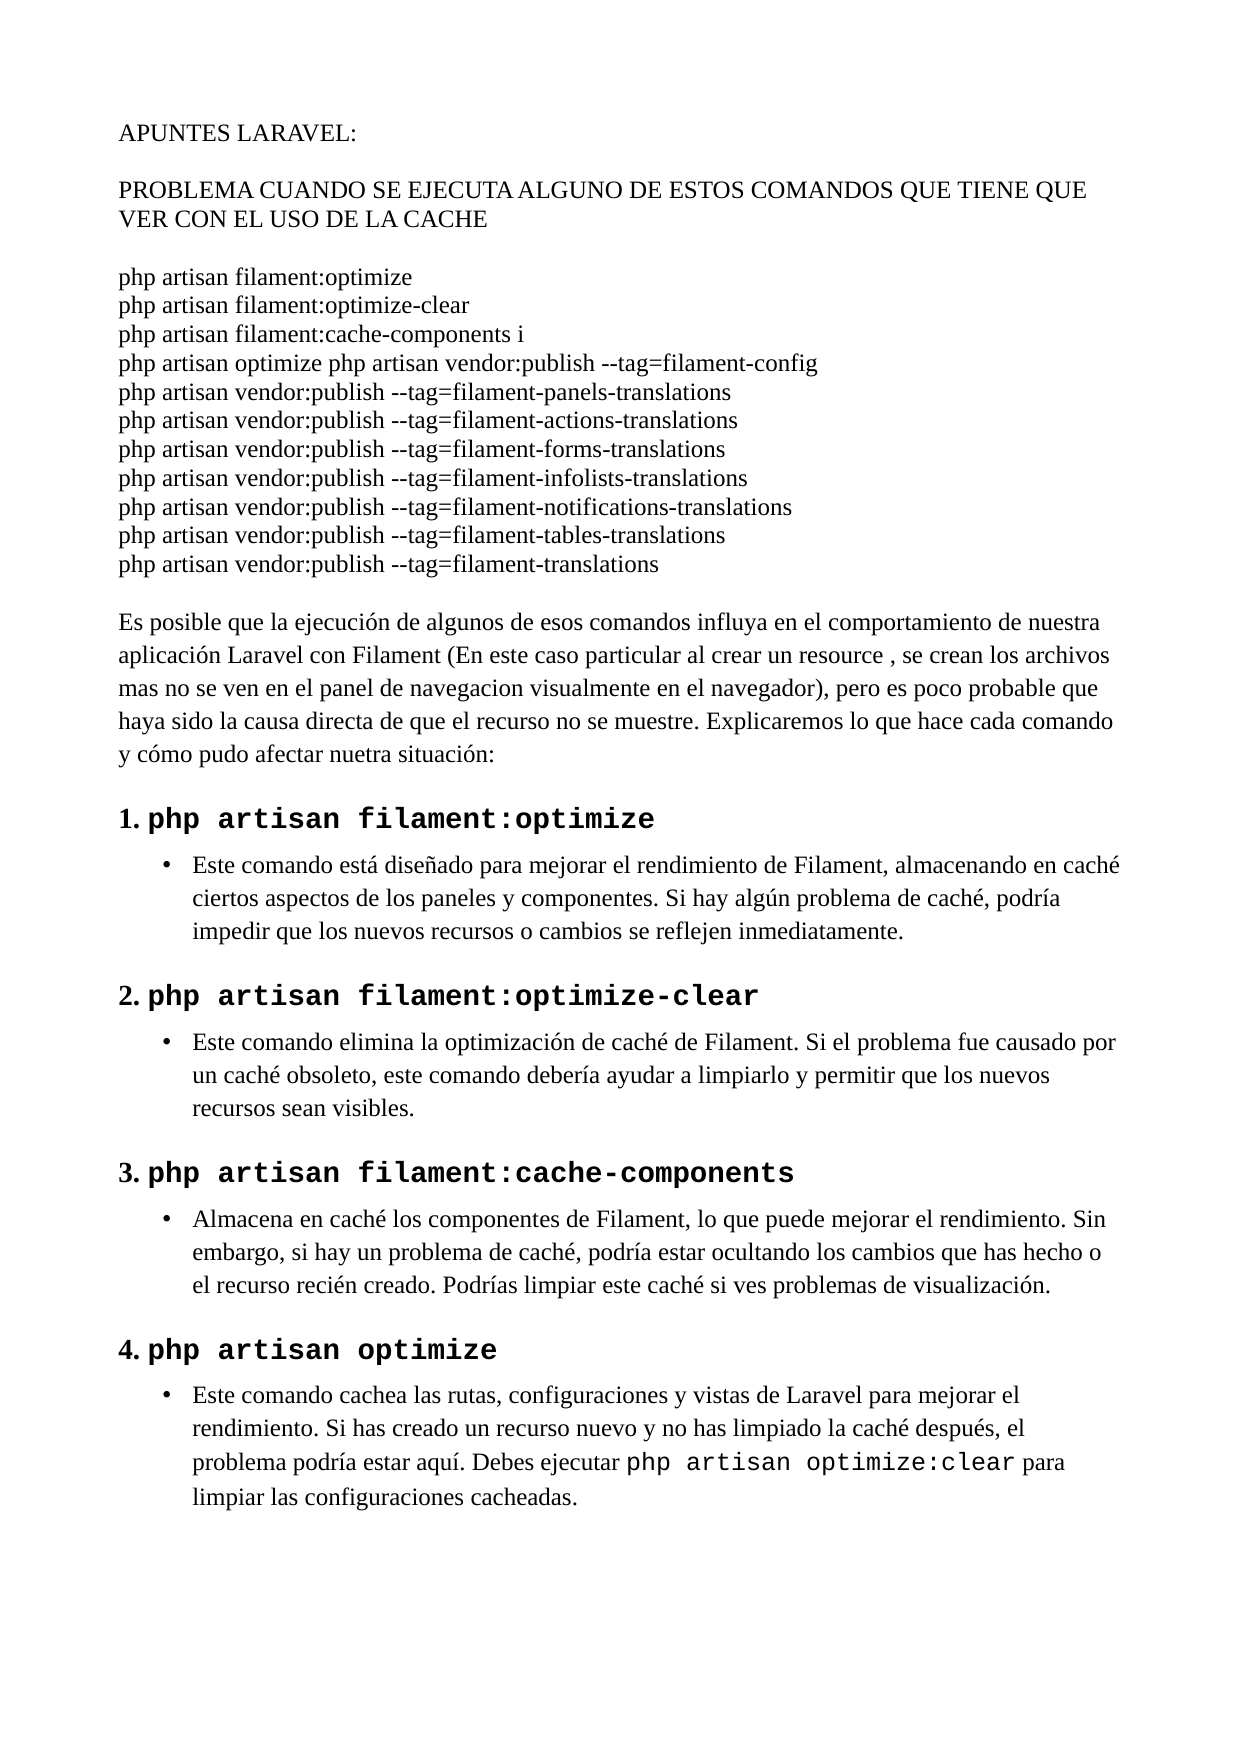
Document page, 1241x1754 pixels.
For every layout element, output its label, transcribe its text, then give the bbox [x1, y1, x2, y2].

list Este comando elimina la optimización de caché de Filament. Si el problema fue causado por un caché obsoleto, este comando debería ayudar a limpiarlo y permitir que los nuevos recursos sean visibles. [162, 1027, 1122, 1122]
subtitle 4. php artisan optimize [118, 1332, 1122, 1368]
list Almacena en caché los componentes de Filament, lo que puede mejorar el rendimiento. Sin embargo, si hay un problema de caché, podría estar ocultando los cambios que has hecho o el recurso recién creado. Podrías limpiar este caché si ves problemas de visualización. [162, 1204, 1122, 1298]
text php artisan filament:optimize [118, 262, 1122, 291]
text php artisan filament:cache-components i [118, 319, 1122, 348]
text Es posible que la ejecución de algunos de esos comandos influya en el comportamiento de nuestra aplicación Laravel con Filament (En este caso particular al crear un resource , se crean los archivos mas no se ven en el panel de navegacion visualmente en el navegador), pero es poco probable que haya sido la causa directa de que el recurso no se muestre. Explicaremos lo que hace cada comando y cómo pudo afectar nuetra situación: [118, 607, 1122, 768]
text php artisan vendor:publish --tag=filament-notifications-translations [118, 492, 1122, 521]
text php artisan vendor:publish --tag=filament-forms-translations [118, 434, 1122, 463]
text php artisan vendor:publish --tag=filament-panels-translations [118, 377, 1122, 406]
text php artisan filament:optimize-clear [118, 291, 1122, 319]
subtitle 3. php artisan filament:cache-components [118, 1155, 1122, 1191]
text php artisan vendor:publish --tag=filament-tables-translations [118, 521, 1122, 549]
text php artisan vendor:publish --tag=filament-infolists-translations [118, 463, 1122, 492]
text php artisan optimize php artisan vendor:publish --tag=filament-config [118, 348, 1122, 377]
text php artisan vendor:publish --tag=filament-actions-translations [118, 406, 1122, 434]
subtitle 1. php artisan filament:optimize [118, 802, 1122, 838]
text APUNTES LARAVEL: [118, 118, 1122, 147]
subtitle 2. php artisan filament:optimize-clear [118, 978, 1122, 1014]
list Este comando cachea las rutas, configuraciones y vistas de Laravel para mejorar el rendimiento. Si has creado un recurso nuevo y no has limpiado la caché después, el problema podría estar aquí. Debes ejecutar php artisan optimize:clear para limpiar las configuraciones cacheadas. [162, 1381, 1122, 1510]
list Este comando está diseñado para mejorar el rendimiento de Filament, almacenando en caché ciertos aspectos de los paneles y componentes. Si hay algún problema de caché, podría impedir que los nuevos recursos o cambios se reflejen inmediatamente. [162, 850, 1122, 945]
text PROBLEMA CUANDO SE EJECUTA ALGUNO DE ESTOS COMANDOS QUE TIENE QUE VER CON EL USO DE LA CACHE [118, 176, 1122, 233]
text php artisan vendor:publish --tag=filament-translations [118, 549, 1122, 578]
